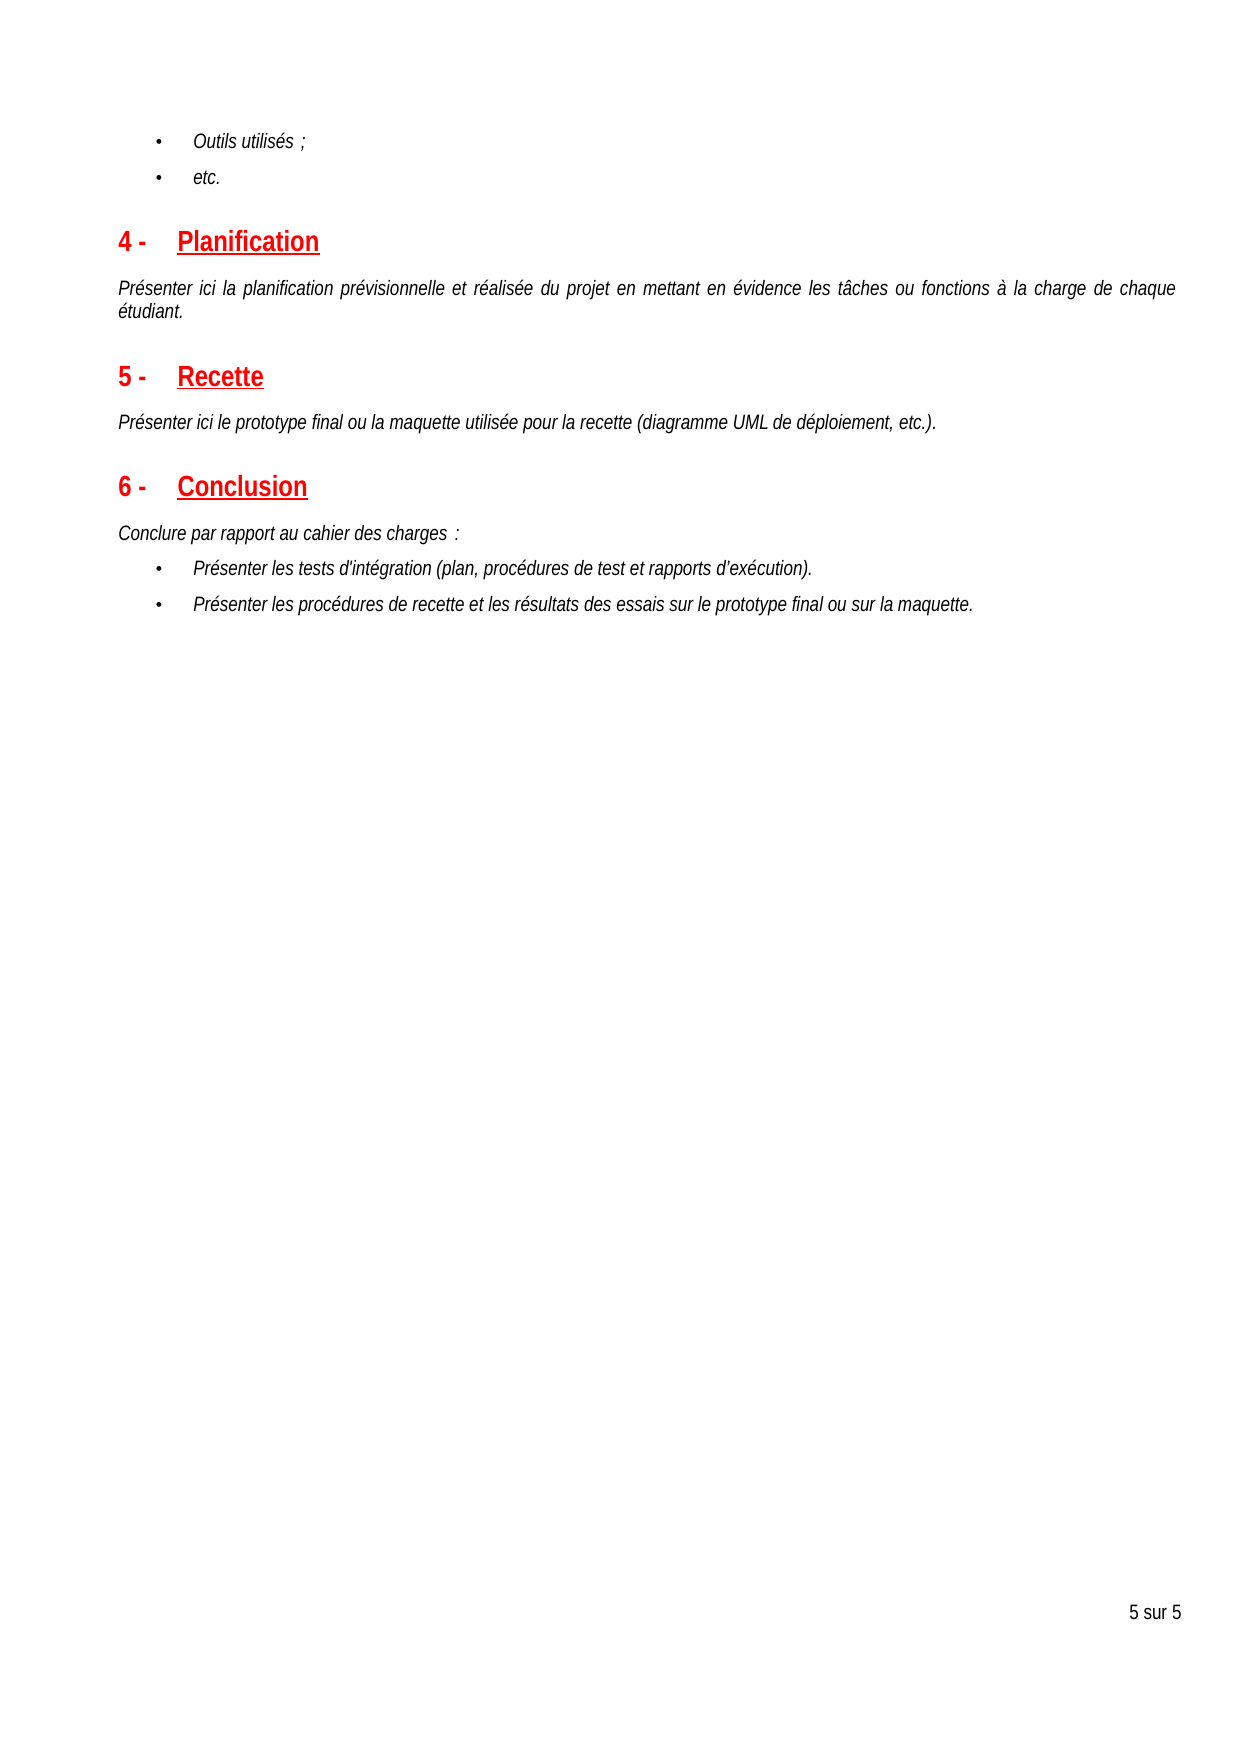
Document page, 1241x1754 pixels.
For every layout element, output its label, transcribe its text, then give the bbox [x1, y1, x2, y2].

subtitle Planification [118, 224, 1181, 258]
text Présenter ici la planification prévisionnelle et réalisée du projet en mettant en évidence les tâches ou fonctions à la charge de chaque étudiant. [118, 275, 1181, 323]
list etc. [156, 165, 1181, 189]
subtitle Recette [118, 359, 1181, 392]
text Présenter ici le prototype final ou la maquette utilisée pour la recette (diagramme UML de déploiement, etc.). [118, 410, 1181, 434]
list Présenter les tests d'intégration (plan, procédures de test et rapports d’exécution). [156, 556, 1181, 580]
text Conclure par rapport au cahier des charges : [118, 520, 1181, 544]
list Outils utilisés ; [156, 129, 1181, 153]
subtitle Conclusion [118, 469, 1181, 503]
list Présenter les procédures de recette et les résultats des essais sur le prototype final ou sur la maquette. [156, 592, 1181, 616]
